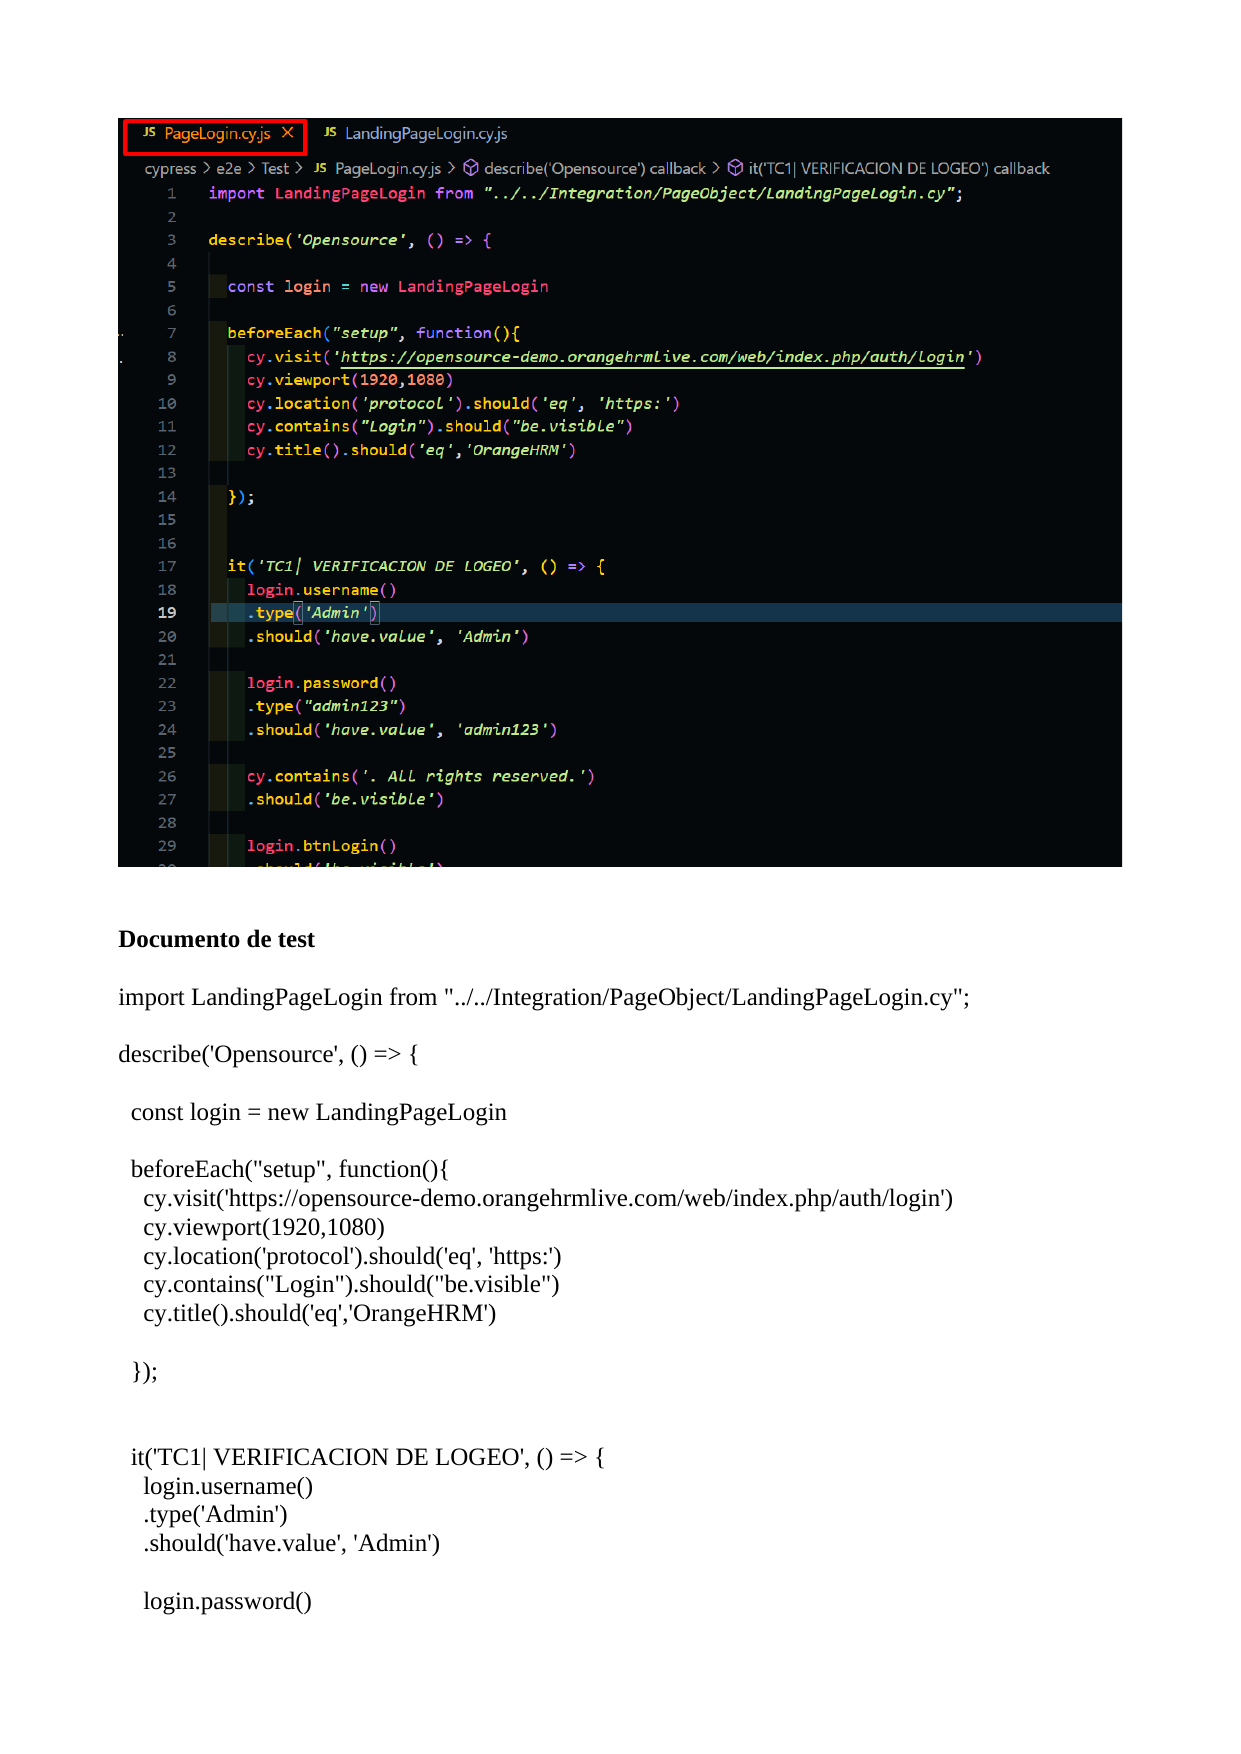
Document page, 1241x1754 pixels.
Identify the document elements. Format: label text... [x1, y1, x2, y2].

text it('TC1| VERIFICACION DE LOGEO', () => { [118, 1442, 1122, 1471]
text cy.visit('https://opensource-demo.orangehrmlive.com/web/index.php/auth/login') [118, 1183, 1122, 1212]
text .should('have.value', 'Admin') [118, 1528, 1122, 1557]
text }); [118, 1356, 1122, 1384]
text describe('Opensource', () => { [118, 1039, 1122, 1068]
text login.password() [118, 1586, 1122, 1614]
text import LandingPageLogin from "../../Integration/PageObject/LandingPageLogin.cy"; [118, 982, 1122, 1011]
text login.username() [118, 1471, 1122, 1499]
text const login = new LandingPageLogin [118, 1097, 1122, 1126]
text cy.title().should('eq','OrangeHRM') [118, 1298, 1122, 1327]
text cy.location('protocol').should('eq', 'https:') [118, 1241, 1122, 1269]
text .type('Admin') [118, 1499, 1122, 1528]
picture [118, 118, 1123, 867]
text cy.contains("Login").should("be.visible") [118, 1269, 1122, 1298]
text beforeEach("setup", function(){ [118, 1154, 1122, 1183]
text cy.viewport(1920,1080) [118, 1212, 1122, 1241]
text Documento de test [118, 924, 1122, 953]
